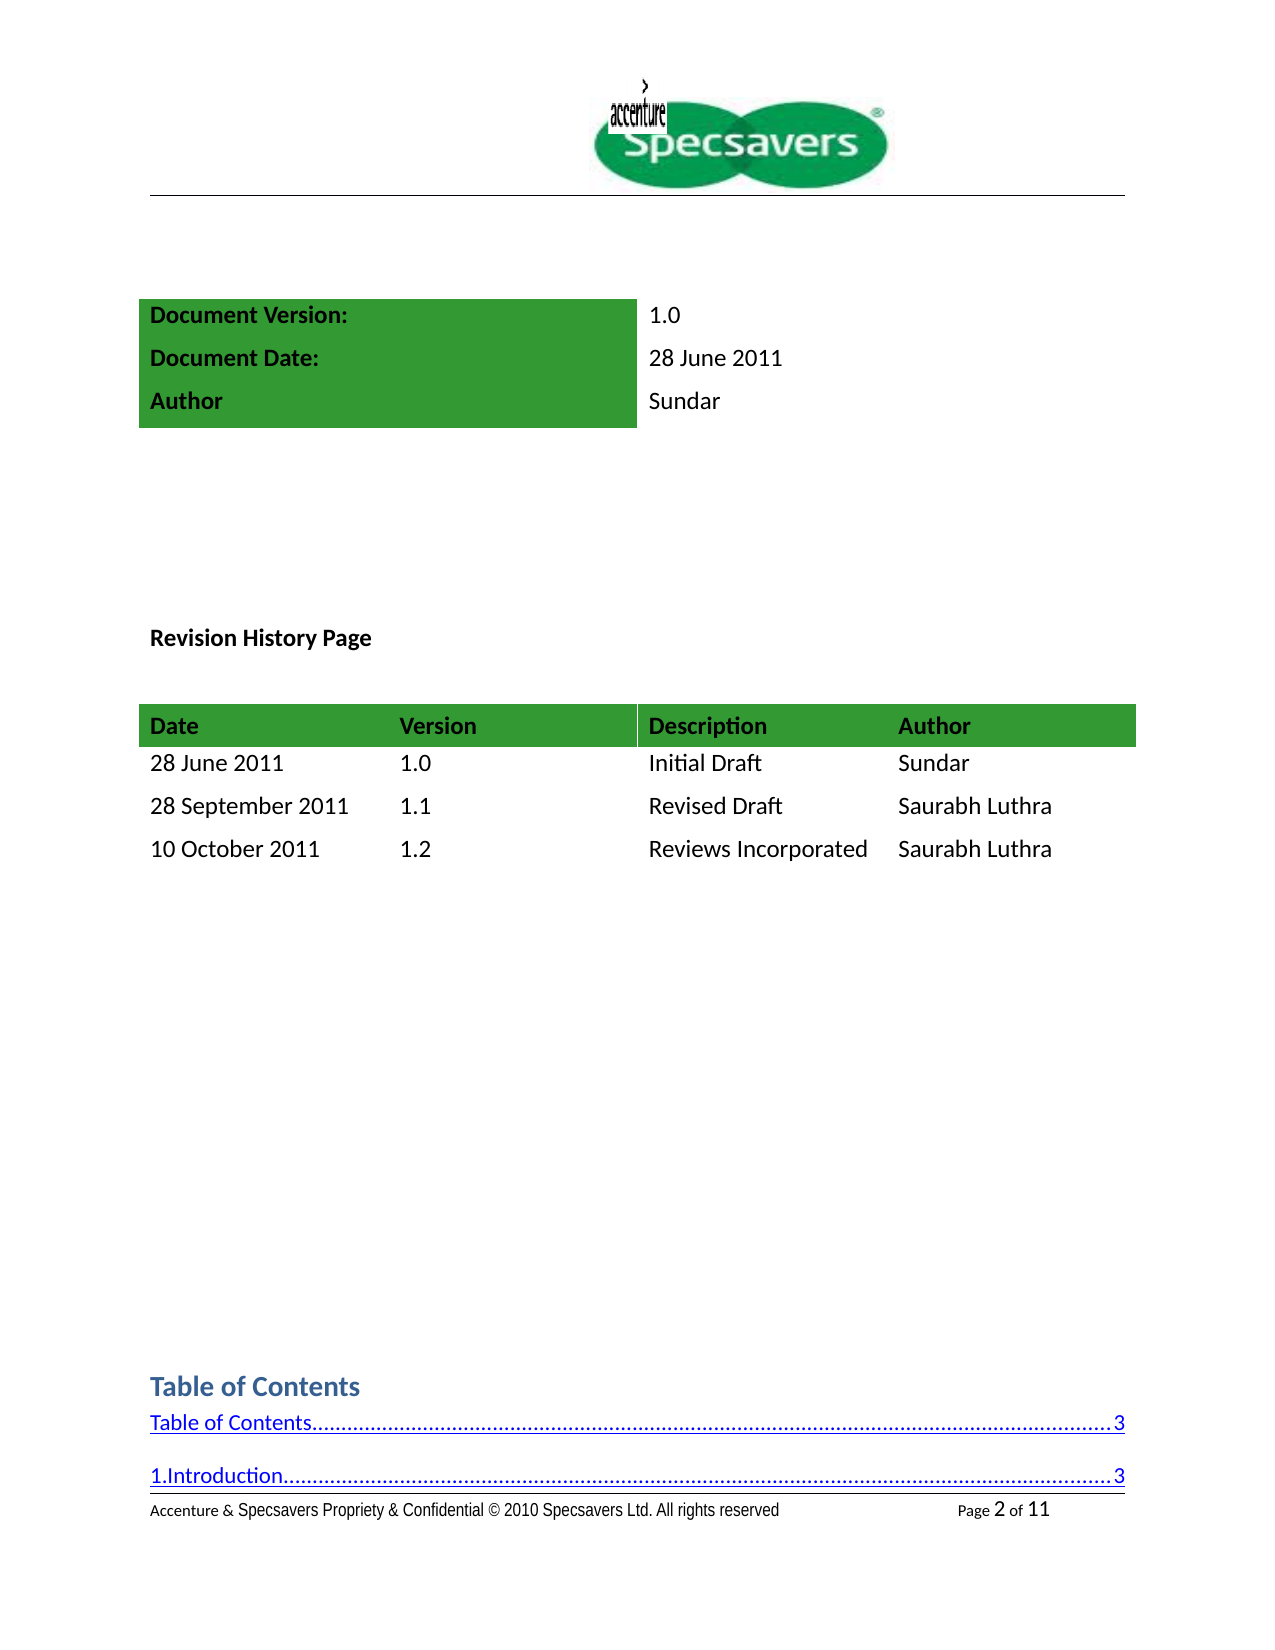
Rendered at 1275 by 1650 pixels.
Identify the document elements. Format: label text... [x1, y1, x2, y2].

table_cell Saurabh Luthra [887, 833, 1136, 876]
table_cell Revised Draft [638, 790, 887, 833]
table_cell 10 October 2011 [139, 833, 388, 876]
table_cell 28 June 2011 [638, 342, 1136, 385]
table_cell 28 June 2011 [139, 747, 388, 790]
table_cell Saurabh Luthra [887, 790, 1136, 833]
table_cell Sundar [638, 385, 1136, 428]
table_cell 1.2 [388, 833, 637, 876]
table_header Document Version: [139, 299, 637, 342]
table_cell Initial Draft [638, 747, 887, 790]
table_cell Sundar [887, 747, 1136, 790]
table_cell 1.1 [388, 790, 637, 833]
table_header Version [388, 704, 637, 747]
table_cell Reviews Incorporated [638, 833, 887, 876]
table_cell 1.0 [388, 747, 637, 790]
text Table of Contents 3 [150, 1408, 1125, 1433]
title Revision History Page [150, 622, 1125, 653]
table_header 1.0 [638, 299, 1136, 342]
table_header Author [887, 704, 1136, 747]
table_cell Document Date: [139, 342, 637, 385]
text 1.Introduction 3 [150, 1462, 1125, 1486]
table_header Date [139, 704, 388, 747]
table_header Description [638, 704, 887, 747]
table_cell 28 September 2011 [139, 790, 388, 833]
picture [589, 97, 895, 193]
subtitle Table of Contents [150, 1368, 1125, 1403]
table_cell Author [139, 385, 637, 428]
